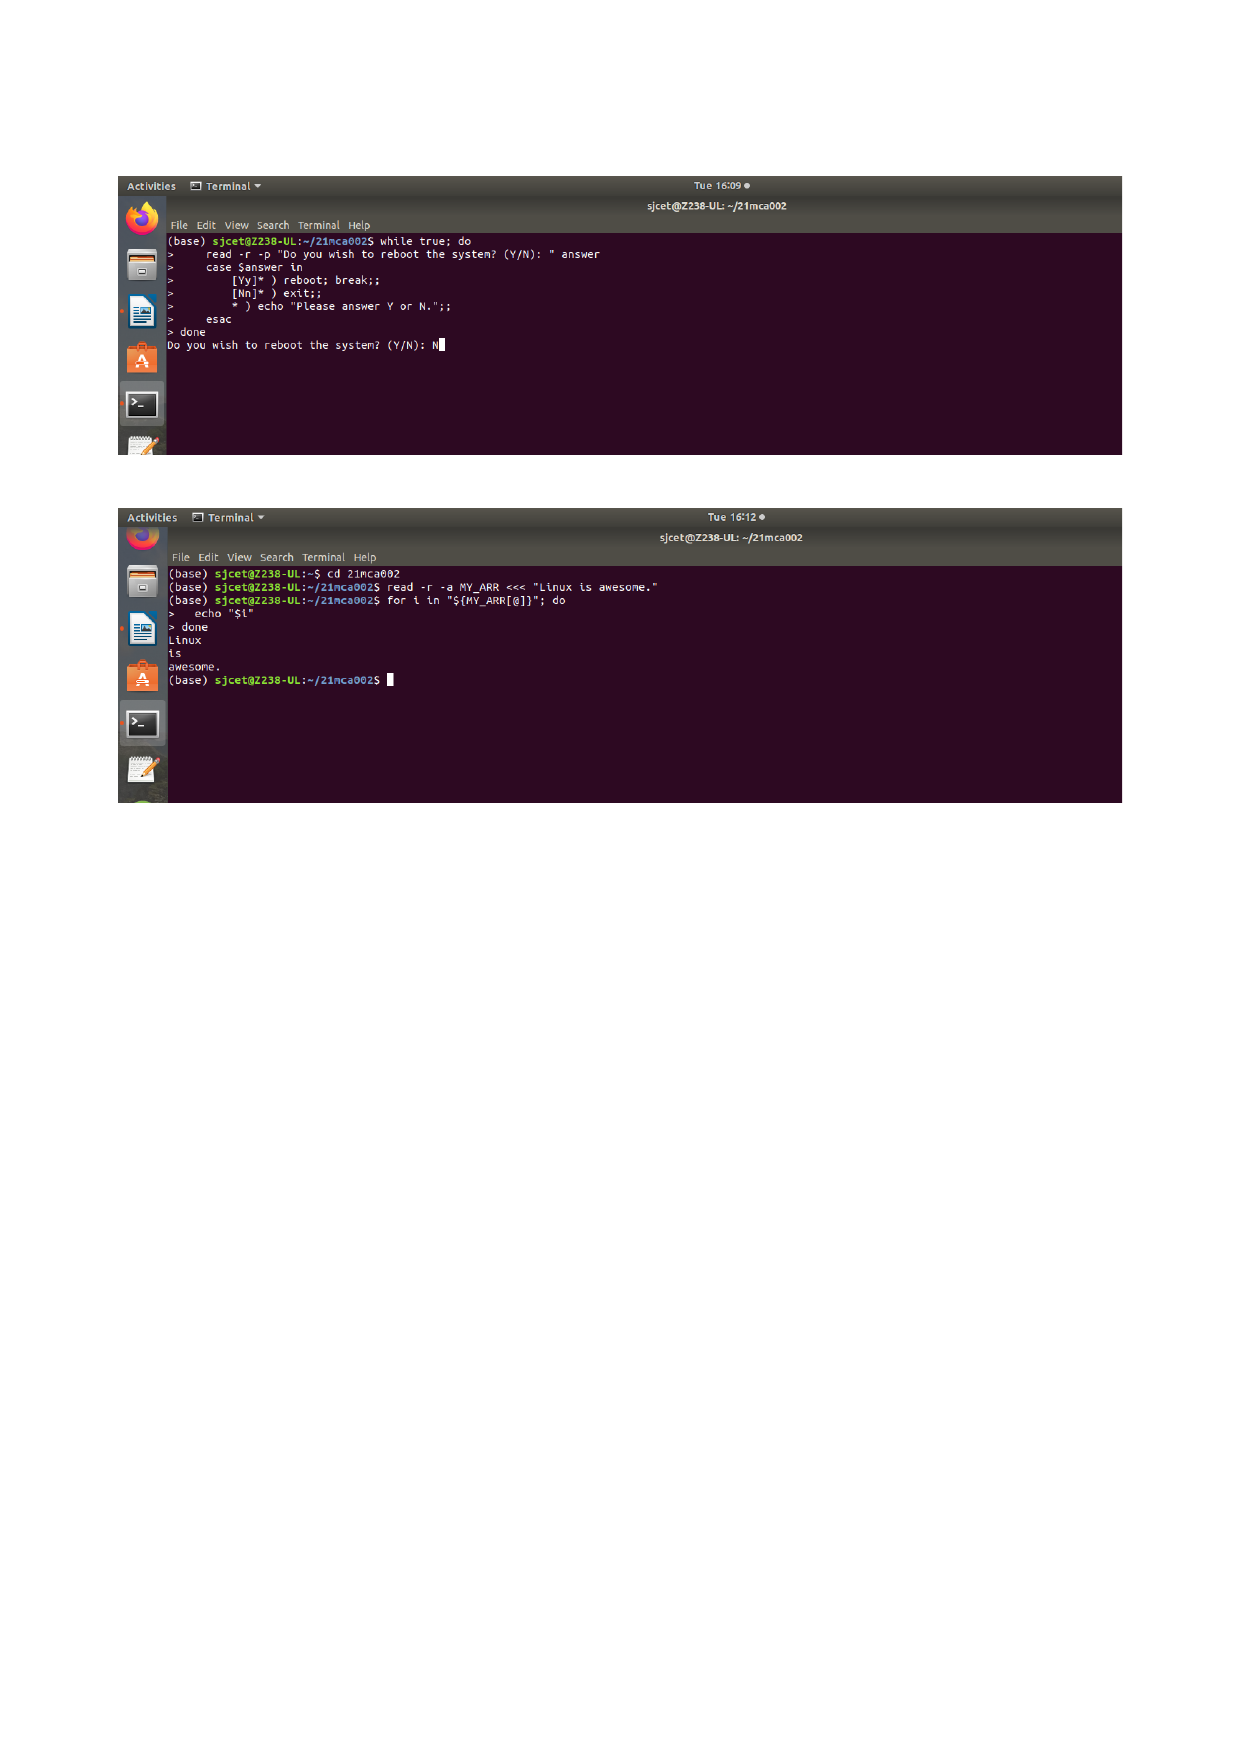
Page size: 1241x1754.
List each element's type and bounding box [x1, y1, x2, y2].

picture [118, 176, 1123, 455]
picture [118, 508, 1123, 803]
